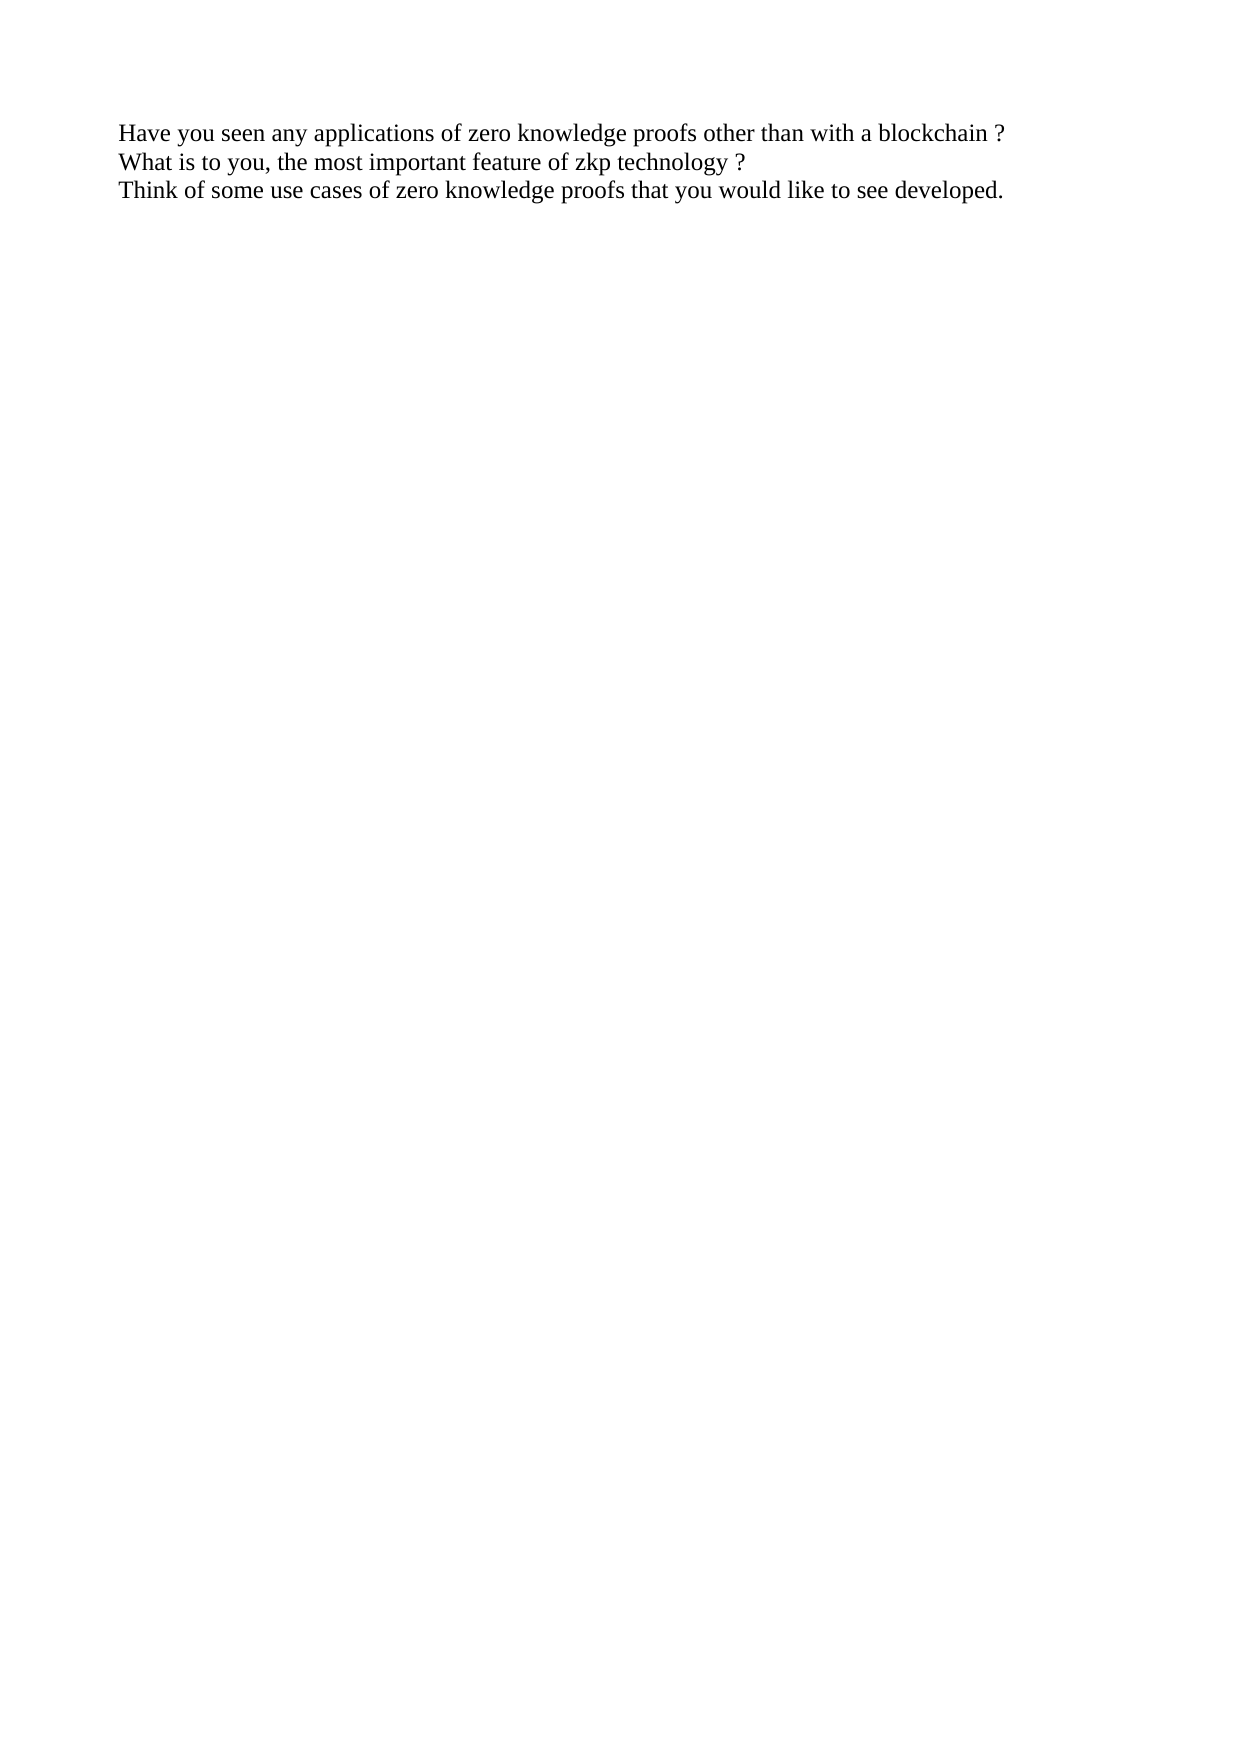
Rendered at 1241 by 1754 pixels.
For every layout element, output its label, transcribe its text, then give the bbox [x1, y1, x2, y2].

text Think of some use cases of zero knowledge proofs that you would like to see developed. [118, 176, 1122, 204]
text What is to you, the most important feature of zkp technology ? [118, 147, 1122, 176]
text Have you seen any applications of zero knowledge proofs other than with a blockchain ? [118, 118, 1122, 147]
